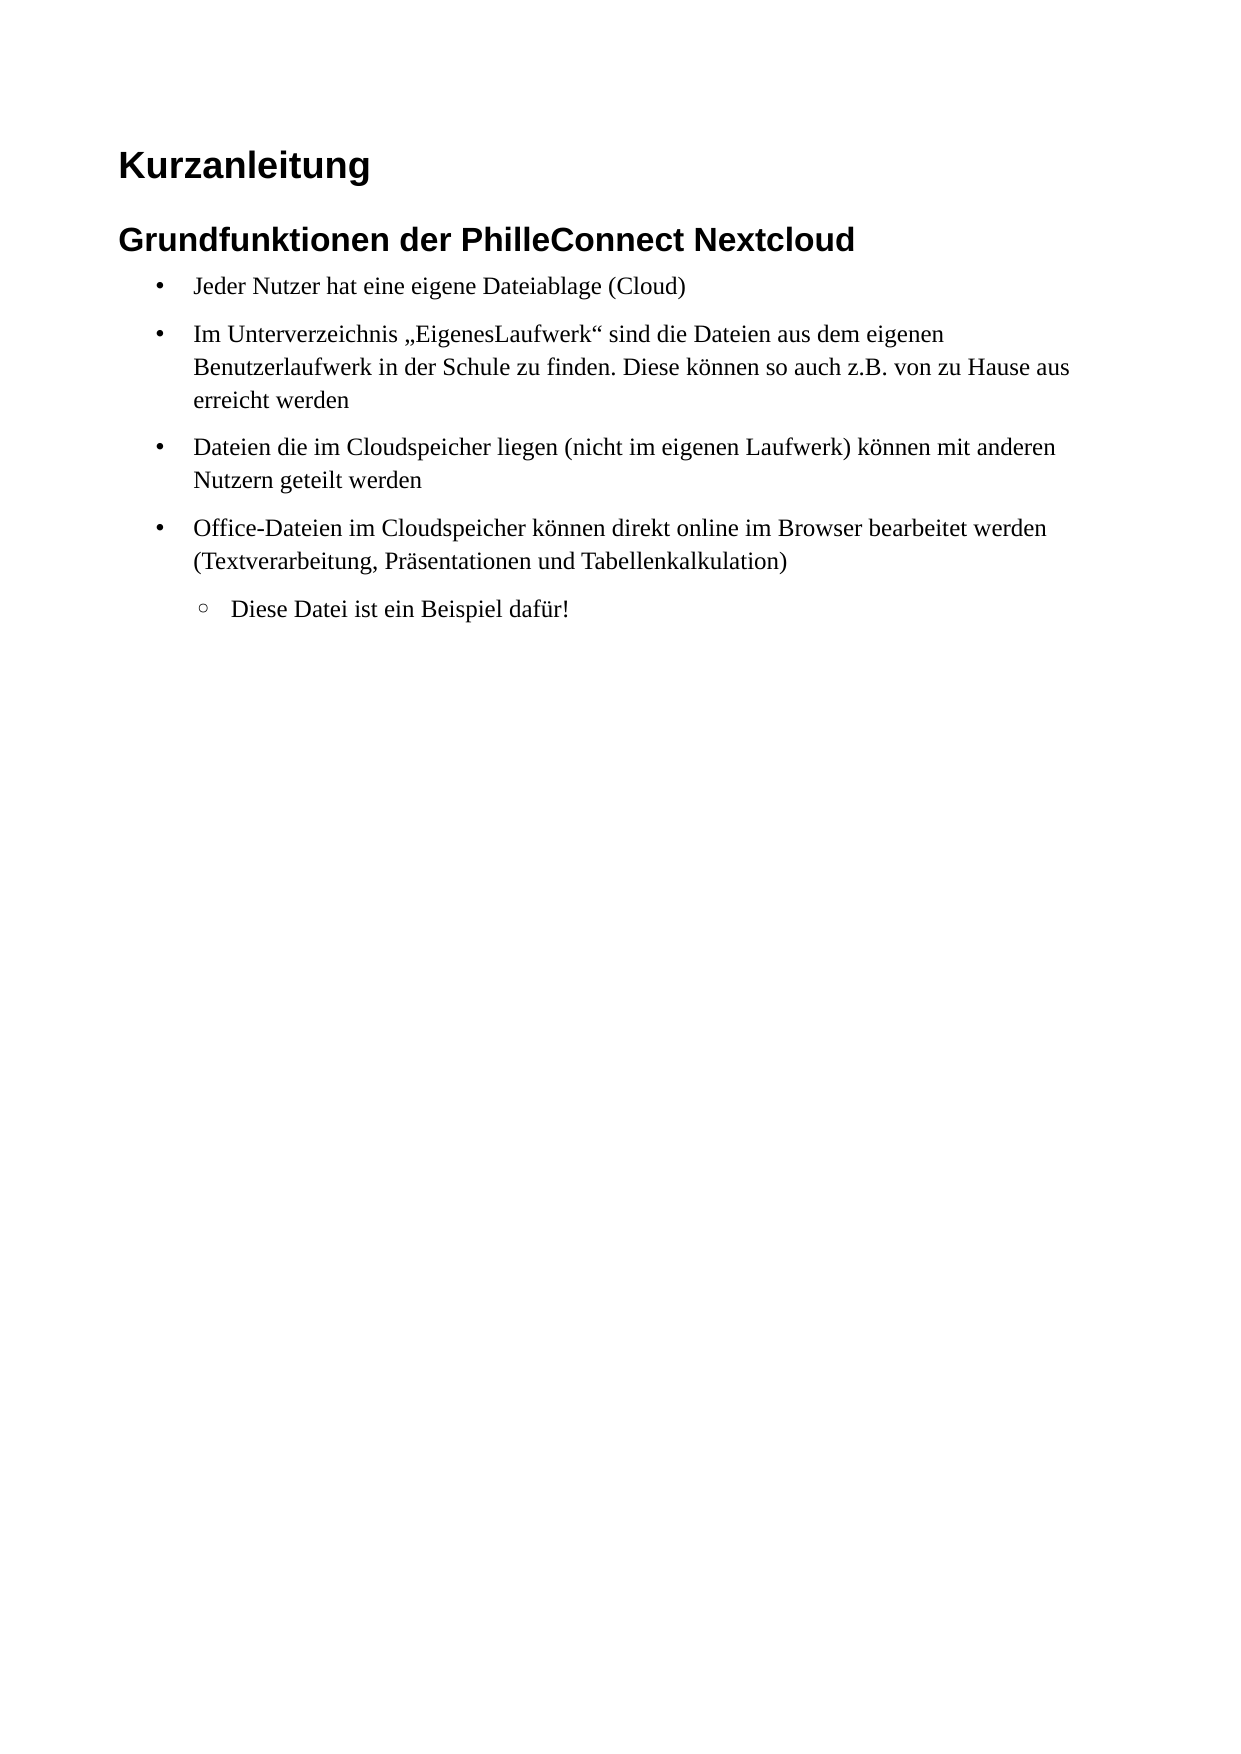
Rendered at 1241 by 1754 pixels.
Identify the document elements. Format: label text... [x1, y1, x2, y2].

list Dateien die im Cloudspeicher liegen (nicht im eigenen Laufwerk) können mit anderen Nutzern geteilt werden [156, 432, 1122, 494]
subtitle Grundfunktionen der PhilleConnect Nextcloud [118, 220, 1122, 259]
list Diese Datei ist ein Beispiel dafür! [193, 594, 1122, 622]
list Office-Dateien im Cloudspeicher können direkt online im Browser bearbeitet werden (Textverarbeitung, Präsentationen und Tabellenkalkulation) [156, 513, 1122, 575]
list Jeder Nutzer hat eine eigene Dateiablage (Cloud) [156, 271, 1122, 300]
list Im Unterverzeichnis „EigenesLaufwerk“ sind die Dateien aus dem eigenen Benutzerlaufwerk in der Schule zu finden. Diese können so auch z.B. von zu Hause aus erreicht werden [156, 319, 1122, 414]
subtitle Kurzanleitung [118, 143, 1122, 187]
